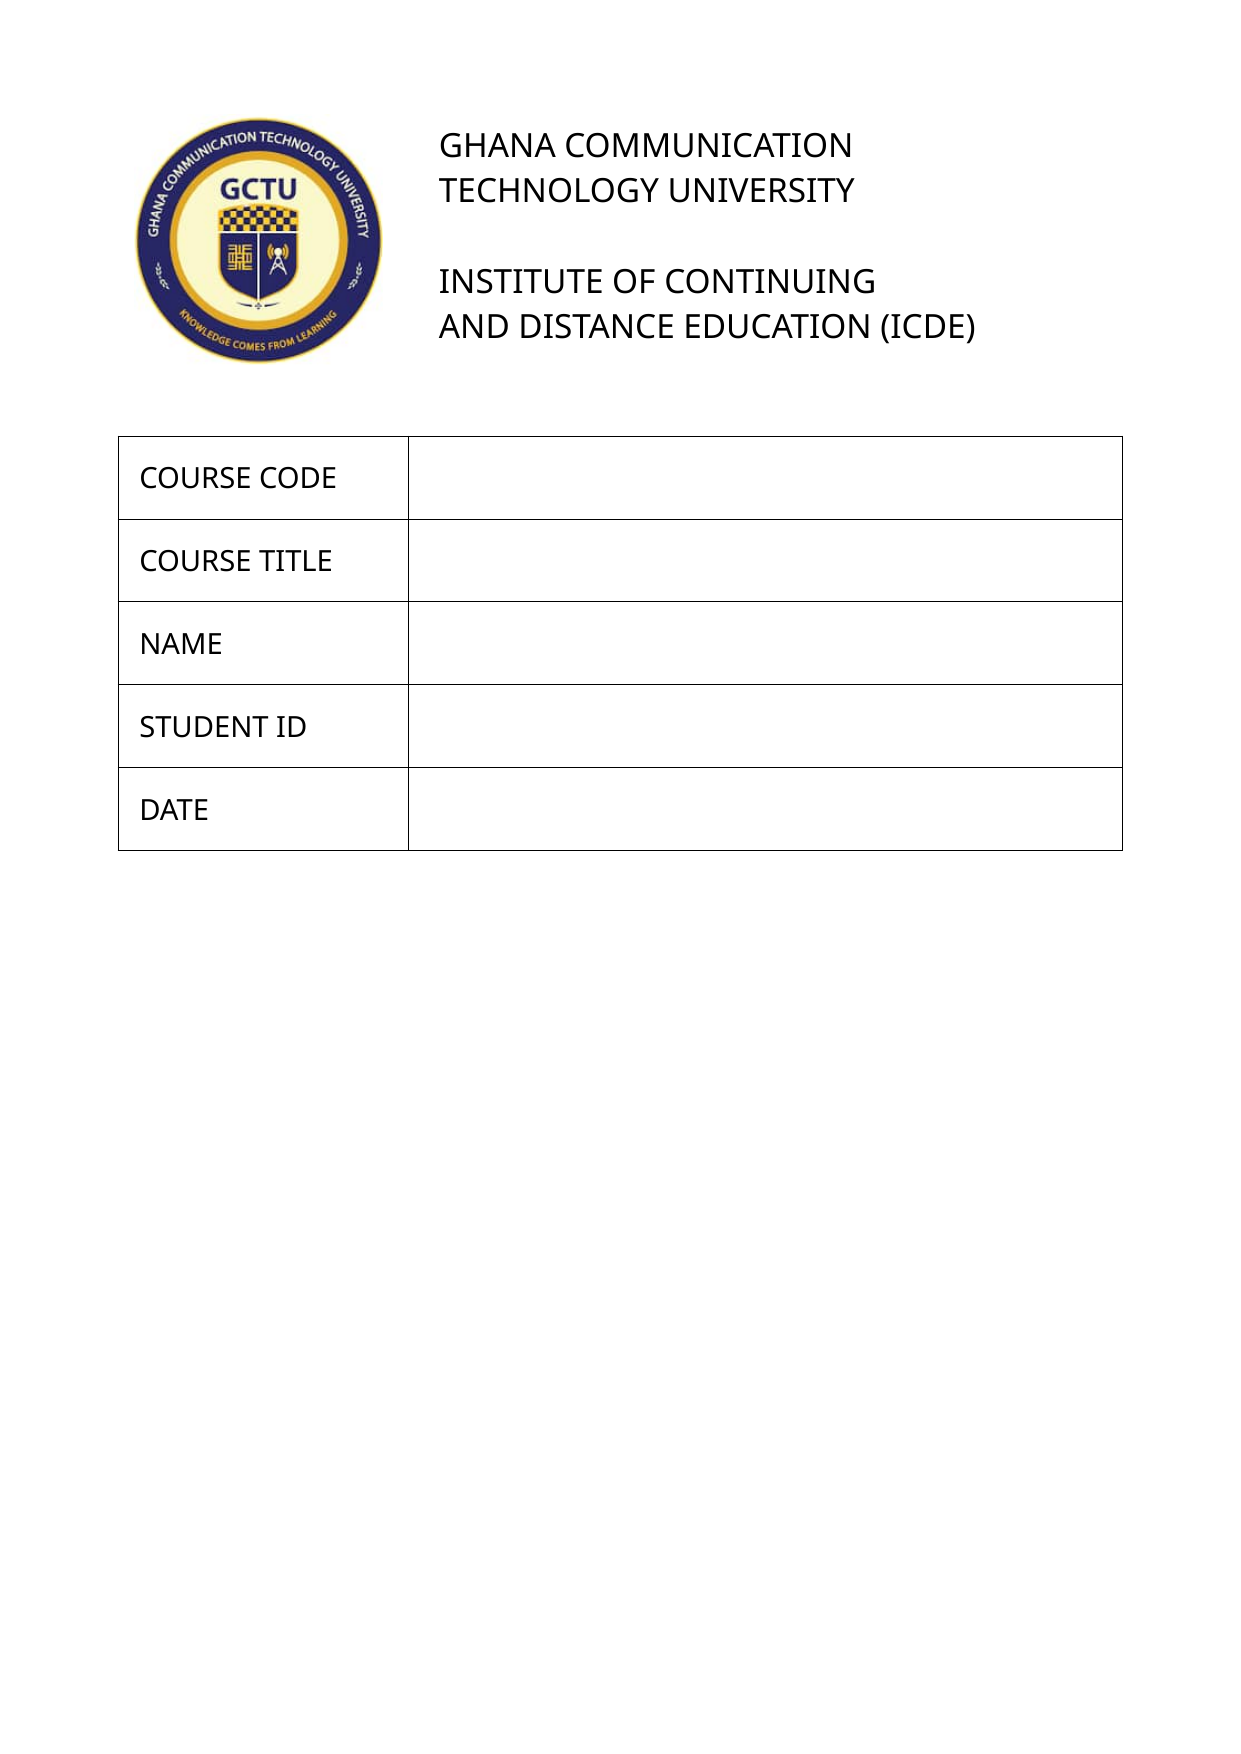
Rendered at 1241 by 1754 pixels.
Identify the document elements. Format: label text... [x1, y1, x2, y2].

picture [134, 114, 383, 365]
table_cell [409, 685, 1122, 767]
table_header COURSE CODE [119, 437, 408, 518]
table_cell [409, 602, 1122, 684]
table_cell COURSE TITLE [119, 520, 408, 601]
table_cell NAME [119, 602, 408, 684]
table_cell STUDENT ID [119, 685, 408, 767]
table_cell DATE [119, 768, 408, 850]
table_cell [409, 768, 1122, 850]
table_cell [409, 520, 1122, 601]
table_header [409, 437, 1122, 518]
